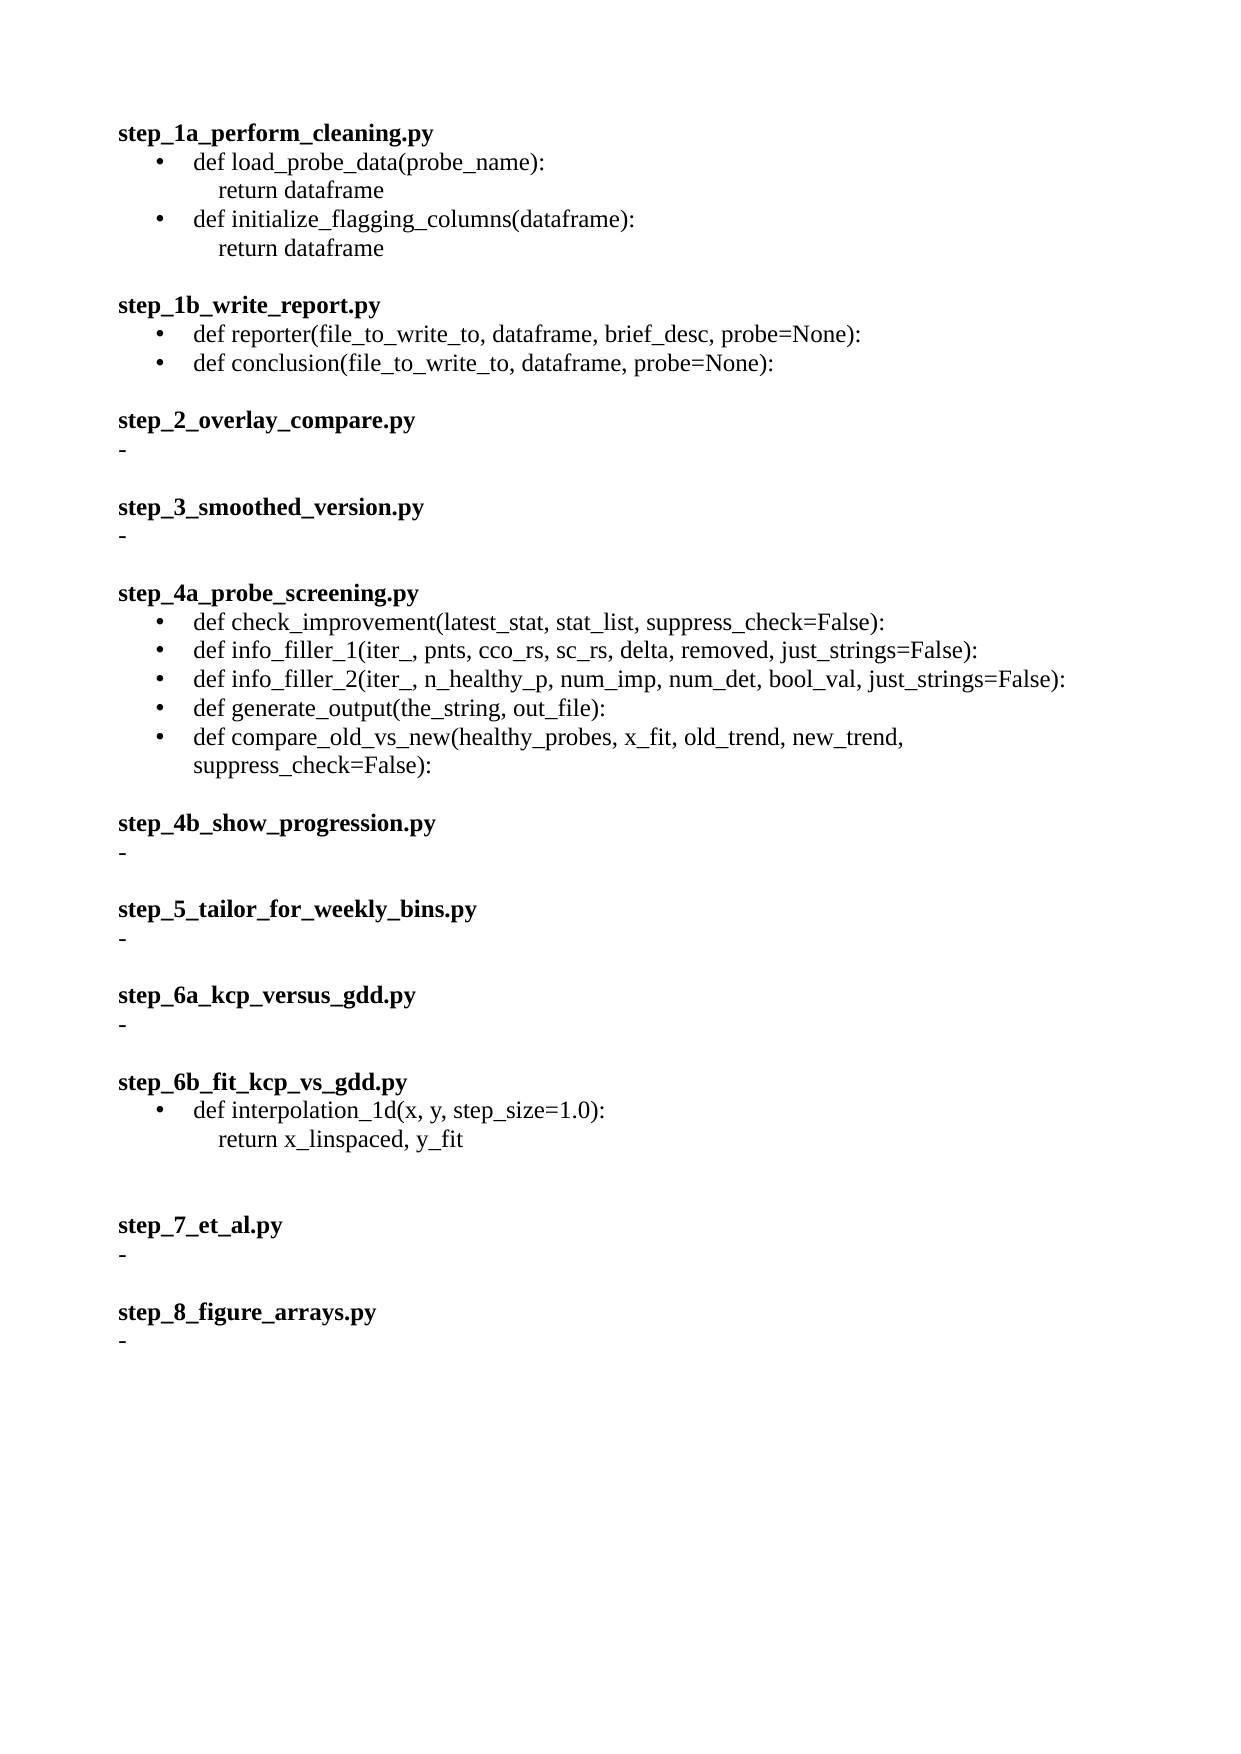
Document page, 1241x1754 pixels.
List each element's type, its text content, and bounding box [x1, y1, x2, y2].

text - [118, 434, 1122, 463]
text step_4b_show_progression.py [118, 808, 1122, 837]
list def info_filler_2(iter_, n_healthy_p, num_imp, num_det, bool_val, just_strings=False): [156, 664, 1122, 693]
list def initialize_flagging_columns(dataframe): [156, 204, 1122, 233]
text step_4a_probe_screening.py [118, 578, 1122, 607]
list def check_improvement(latest_stat, stat_list, suppress_check=False): [156, 607, 1122, 636]
list def conclusion(file_to_write_to, dataframe, probe=None): [156, 348, 1122, 377]
list def load_probe_data(probe_name): [156, 147, 1122, 176]
list def interpolation_1d(x, y, step_size=1.0): [156, 1096, 1122, 1124]
text step_1a_perform_cleaning.py [118, 118, 1122, 147]
text - [118, 923, 1122, 952]
text step_1b_write_report.py [118, 291, 1122, 319]
list def compare_old_vs_new(healthy_probes, x_fit, old_trend, new_trend, suppress_check=False): [156, 722, 1122, 779]
text step_7_et_al.py [118, 1211, 1122, 1239]
text step_8_figure_arrays.py [118, 1297, 1122, 1326]
list return x_linspaced, y_fit [156, 1124, 1122, 1153]
text step_6b_fit_kcp_vs_gdd.py [118, 1067, 1122, 1096]
text step_3_smoothed_version.py [118, 492, 1122, 521]
list def info_filler_1(iter_, pnts, cco_rs, sc_rs, delta, removed, just_strings=False): [156, 636, 1122, 664]
text - [118, 1239, 1122, 1268]
text step_5_tailor_for_weekly_bins.py [118, 894, 1122, 923]
text step_6a_kcp_versus_gdd.py [118, 981, 1122, 1009]
list def reporter(file_to_write_to, dataframe, brief_desc, probe=None): [156, 319, 1122, 348]
text - [118, 521, 1122, 549]
list return dataframe [156, 233, 1122, 262]
text - [118, 1326, 1122, 1354]
text - [118, 1009, 1122, 1038]
text step_2_overlay_compare.py [118, 406, 1122, 434]
list def generate_output(the_string, out_file): [156, 693, 1122, 722]
list return dataframe [156, 176, 1122, 204]
text - [118, 837, 1122, 866]
